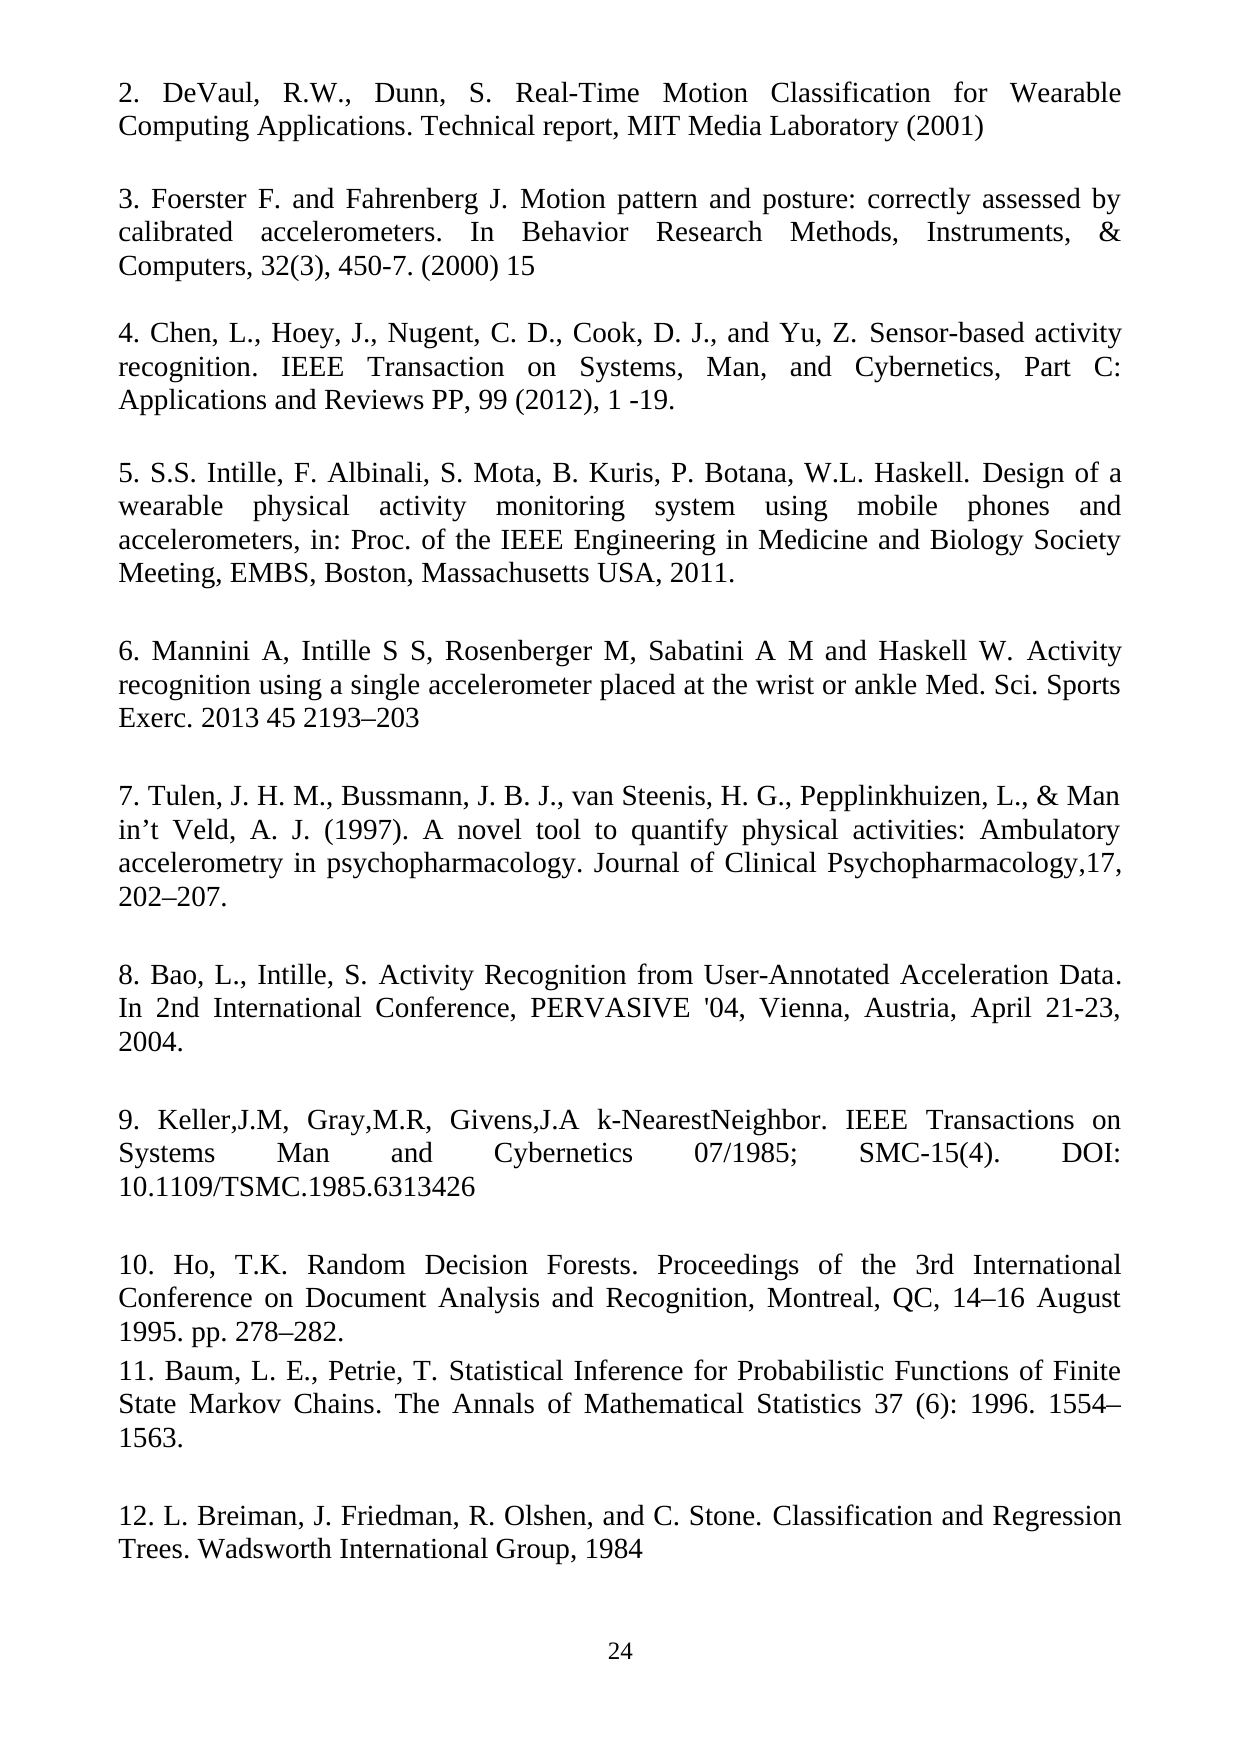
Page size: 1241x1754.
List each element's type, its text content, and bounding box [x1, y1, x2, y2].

text 6. Mannini A, Intille S S, Rosenberger M, Sabatini A M and Haskell W. Activity recognition using a single accelerometer placed at the wrist or ankle Med. Sci. Sports Exerc. 2013 45 2193–203 [118, 633, 1122, 734]
text 10. Ho, T.K. Random Decision Forests. Proceedings of the 3rd International Conference on Document Analysis and Recognition, Montreal, QC, 14–16 August 1995. pp. 278–282. [118, 1247, 1122, 1347]
text 7. Tulen, J. H. M., Bussmann, J. B. J., van Steenis, H. G., Pepplinkhuizen, L., & Man in’t Veld, A. J. (1997). A novel tool to quantify physical activities: Ambulatory accelerometry in psychopharmacology. Journal of Clinical Psychopharmacology,17, 202–207. [118, 778, 1122, 912]
text 3. Foerster F. and Fahrenberg J. Motion pattern and posture: correctly assessed by calibrated accelerometers. In Behavior Research Methods, Instruments, & Computers, 32(3), 450-7. (2000) 15 [118, 181, 1122, 282]
text 12. L. Breiman, J. Friedman, R. Olshen, and C. Stone. Classification and Regression Trees. Wadsworth International Group, 1984 [118, 1498, 1122, 1565]
text 5. S.S. Intille, F. Albinali, S. Mota, B. Kuris, P. Botana, W.L. Haskell. Design of a wearable physical activity monitoring system using mobile phones and accelerometers, in: Proc. of the IEEE Engineering in Medicine and Biology Society Meeting, EMBS, Boston, Massachusetts USA, 2011. [118, 455, 1122, 589]
text 4. Chen, L., Hoey, J., Nugent, C. D., Cook, D. J., and Yu, Z. Sensor-based activity recognition. IEEE Transaction on Systems, Man, and Cybernetics, Part C: Applications and Reviews PP, 99 (2012), 1 -19. [118, 315, 1122, 416]
text 2. DeVaul, R.W., Dunn, S. Real-Time Motion Classification for Wearable Computing Applications. Technical report, MIT Media Laboratory (2001) [118, 75, 1122, 142]
text 11. Baum, L. E., Petrie, T. Statistical Inference for Probabilistic Functions of Finite State Markov Chains. The Annals of Mathematical Statistics 37 (6): 1996. 1554–1563. [118, 1353, 1122, 1453]
text 9. Keller,J.M, Gray,M.R, Givens,J.A k-NearestNeighbor. IEEE Transactions on Systems Man and Cybernetics 07/1985; SMC-15(4). DOI: 10.1109/TSMC.1985.6313426 [118, 1102, 1122, 1202]
text 8. Bao, L., Intille, S. Activity Recognition from User-Annotated Acceleration Data. In 2nd International Conference, PERVASIVE '04, Vienna, Austria, April 21-23, 2004. [118, 957, 1122, 1057]
